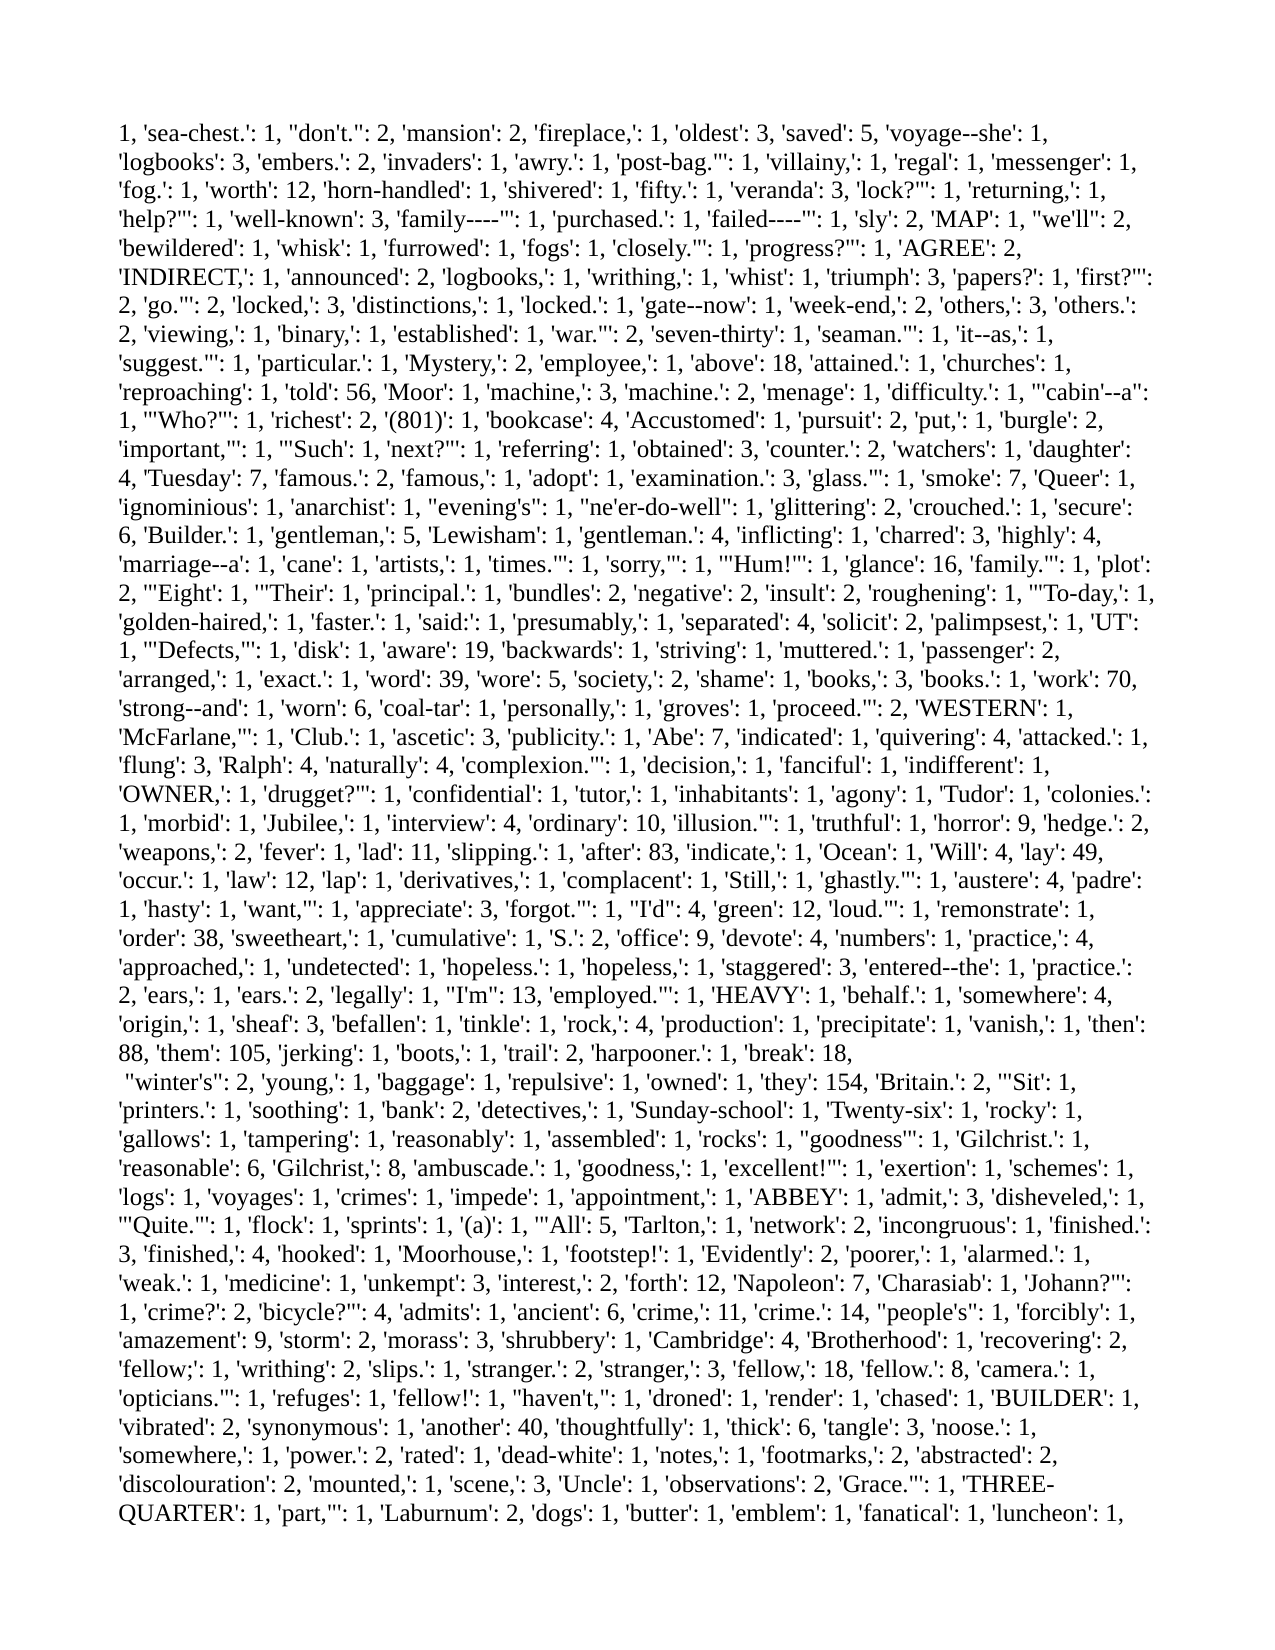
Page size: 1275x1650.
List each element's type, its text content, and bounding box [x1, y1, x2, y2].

text 1, 'sea-chest.': 1, "don't.": 2, 'mansion': 2, 'fireplace,': 1, 'oldest': 3, 'saved': 5, 'voyage--she': 1, 'logbooks': 3, 'embers.': 2, 'invaders': 1, 'awry.': 1, 'post-bag."': 1, 'villainy,': 1, 'regal': 1, 'messenger': 1, 'fog.': 1, 'worth': 12, 'horn-handled': 1, 'shivered': 1, 'fifty.': 1, 'veranda': 3, 'lock?"': 1, 'returning,': 1, 'help?"': 1, 'well-known': 3, 'family----"': 1, 'purchased.': 1, 'failed----"': 1, 'sly': 2, 'MAP': 1, "we'll": 2, 'bewildered': 1, 'whisk': 1, 'furrowed': 1, 'fogs': 1, 'closely."': 1, 'progress?"': 1, 'AGREE': 2, 'INDIRECT,': 1, 'announced': 2, 'logbooks,': 1, 'writhing,': 1, 'whist': 1, 'triumph': 3, 'papers?': 1, 'first?"': 2, 'go."': 2, 'locked,': 3, 'distinctions,': 1, 'locked.': 1, 'gate--now': 1, 'week-end,': 2, 'others,': 3, 'others.': 2, 'viewing,': 1, 'binary,': 1, 'established': 1, 'war."': 2, 'seven-thirty': 1, 'seaman."': 1, 'it--as,': 1, 'suggest."': 1, 'particular.': 1, 'Mystery,': 2, 'employee,': 1, 'above': 18, 'attained.': 1, 'churches': 1, 'reproaching': 1, 'told': 56, 'Moor': 1, 'machine,': 3, 'machine.': 2, 'menage': 1, 'difficulty.': 1, "'cabin'--a": 1, '"Who?"': 1, 'richest': 2, '(801)': 1, 'bookcase': 4, 'Accustomed': 1, 'pursuit': 2, 'put,': 1, 'burgle': 2, 'important,"': 1, '"Such': 1, 'next?"': 1, 'referring': 1, 'obtained': 3, 'counter.': 2, 'watchers': 1, 'daughter': 4, 'Tuesday': 7, 'famous.': 2, 'famous,': 1, 'adopt': 1, 'examination.': 3, 'glass."': 1, 'smoke': 7, 'Queer': 1, 'ignominious': 1, 'anarchist': 1, "evening's": 1, "ne'er-do-well": 1, 'glittering': 2, 'crouched.': 1, 'secure': 6, 'Builder.': 1, 'gentleman,': 5, 'Lewisham': 1, 'gentleman.': 4, 'inflicting': 1, 'charred': 3, 'highly': 4, 'marriage--a': 1, 'cane': 1, 'artists,': 1, 'times."': 1, 'sorry,"': 1, '"Hum!"': 1, 'glance': 16, 'family."': 1, 'plot': 2, '"Eight': 1, '"Their': 1, 'principal.': 1, 'bundles': 2, 'negative': 2, 'insult': 2, 'roughening': 1, '"To-day,': 1, 'golden-haired,': 1, 'faster.': 1, 'said:': 1, 'presumably,': 1, 'separated': 4, 'solicit': 2, 'palimpsest,': 1, 'UT': 1, '"Defects,"': 1, 'disk': 1, 'aware': 19, 'backwards': 1, 'striving': 1, 'muttered.': 1, 'passenger': 2, 'arranged,': 1, 'exact.': 1, 'word': 39, 'wore': 5, 'society,': 2, 'shame': 1, 'books,': 3, 'books.': 1, 'work': 70, 'strong--and': 1, 'worn': 6, 'coal-tar': 1, 'personally,': 1, 'groves': 1, 'proceed."': 2, 'WESTERN': 1, 'McFarlane,"': 1, 'Club.': 1, 'ascetic': 3, 'publicity.': 1, 'Abe': 7, 'indicated': 1, 'quivering': 4, 'attacked.': 1, 'flung': 3, 'Ralph': 4, 'naturally': 4, 'complexion."': 1, 'decision,': 1, 'fanciful': 1, 'indifferent': 1, 'OWNER,': 1, 'drugget?"': 1, 'confidential': 1, 'tutor,': 1, 'inhabitants': 1, 'agony': 1, 'Tudor': 1, 'colonies.': 1, 'morbid': 1, 'Jubilee,': 1, 'interview': 4, 'ordinary': 10, 'illusion."': 1, 'truthful': 1, 'horror': 9, 'hedge.': 2, 'weapons,': 2, 'fever': 1, 'lad': 11, 'slipping.': 1, 'after': 83, 'indicate,': 1, 'Ocean': 1, 'Will': 4, 'lay': 49, 'occur.': 1, 'law': 12, 'lap': 1, 'derivatives,': 1, 'complacent': 1, 'Still,': 1, 'ghastly."': 1, 'austere': 4, 'padre': 1, 'hasty': 1, 'want,"': 1, 'appreciate': 3, 'forgot."': 1, "I'd": 4, 'green': 12, 'loud."': 1, 'remonstrate': 1, 'order': 38, 'sweetheart,': 1, 'cumulative': 1, 'S.': 2, 'office': 9, 'devote': 4, 'numbers': 1, 'practice,': 4, 'approached,': 1, 'undetected': 1, 'hopeless.': 1, 'hopeless,': 1, 'staggered': 3, 'entered--the': 1, 'practice.': 2, 'ears,': 1, 'ears.': 2, 'legally': 1, "I'm": 13, 'employed."': 1, 'HEAVY': 1, 'behalf.': 1, 'somewhere': 4, 'origin,': 1, 'sheaf': 3, 'befallen': 1, 'tinkle': 1, 'rock,': 4, 'production': 1, 'precipitate': 1, 'vanish,': 1, 'then': 88, 'them': 105, 'jerking': 1, 'boots,': 1, 'trail': 2, 'harpooner.': 1, 'break': 18, [118, 118, 1157, 1067]
text "winter's": 2, 'young,': 1, 'baggage': 1, 'repulsive': 1, 'owned': 1, 'they': 154, 'Britain.': 2, '"Sit': 1, 'printers.': 1, 'soothing': 1, 'bank': 2, 'detectives,': 1, 'Sunday-school': 1, 'Twenty-six': 1, 'rocky': 1, 'gallows': 1, 'tampering': 1, 'reasonably': 1, 'assembled': 1, 'rocks': 1, "goodness'": 1, 'Gilchrist.': 1, 'reasonable': 6, 'Gilchrist,': 8, 'ambuscade.': 1, 'goodness,': 1, 'excellent!"': 1, 'exertion': 1, 'schemes': 1, 'logs': 1, 'voyages': 1, 'crimes': 1, 'impede': 1, 'appointment,': 1, 'ABBEY': 1, 'admit,': 3, 'disheveled,': 1, '"Quite."': 1, 'flock': 1, 'sprints': 1, '(a)': 1, '"All': 5, 'Tarlton,': 1, 'network': 2, 'incongruous': 1, 'finished.': 3, 'finished,': 4, 'hooked': 1, 'Moorhouse,': 1, 'footstep!': 1, 'Evidently': 2, 'poorer,': 1, 'alarmed.': 1, 'weak.': 1, 'medicine': 1, 'unkempt': 3, 'interest,': 2, 'forth': 12, 'Napoleon': 7, 'Charasiab': 1, 'Johann?"': 1, 'crime?': 2, 'bicycle?"': 4, 'admits': 1, 'ancient': 6, 'crime,': 11, 'crime.': 14, "people's": 1, 'forcibly': 1, 'amazement': 9, 'storm': 2, 'morass': 3, 'shrubbery': 1, 'Cambridge': 4, 'Brotherhood': 1, 'recovering': 2, 'fellow;': 1, 'writhing': 2, 'slips.': 1, 'stranger.': 2, 'stranger,': 3, 'fellow,': 18, 'fellow.': 8, 'camera.': 1, 'opticians."': 1, 'refuges': 1, 'fellow!': 1, "haven't,": 1, 'droned': 1, 'render': 1, 'chased': 1, 'BUILDER': 1, 'vibrated': 2, 'synonymous': 1, 'another': 40, 'thoughtfully': 1, 'thick': 6, 'tangle': 3, 'noose.': 1, 'somewhere,': 1, 'power.': 2, 'rated': 1, 'dead-white': 1, 'notes,': 1, 'footmarks,': 2, 'abstracted': 2, 'discolouration': 2, 'mounted,': 1, 'scene,': 3, 'Uncle': 1, 'observations': 2, 'Grace."': 1, 'THREE-QUARTER': 1, 'part,"': 1, 'Laburnum': 2, 'dogs': 1, 'butter': 1, 'emblem': 1, 'fanatical': 1, 'luncheon': 1, [118, 1067, 1157, 1527]
